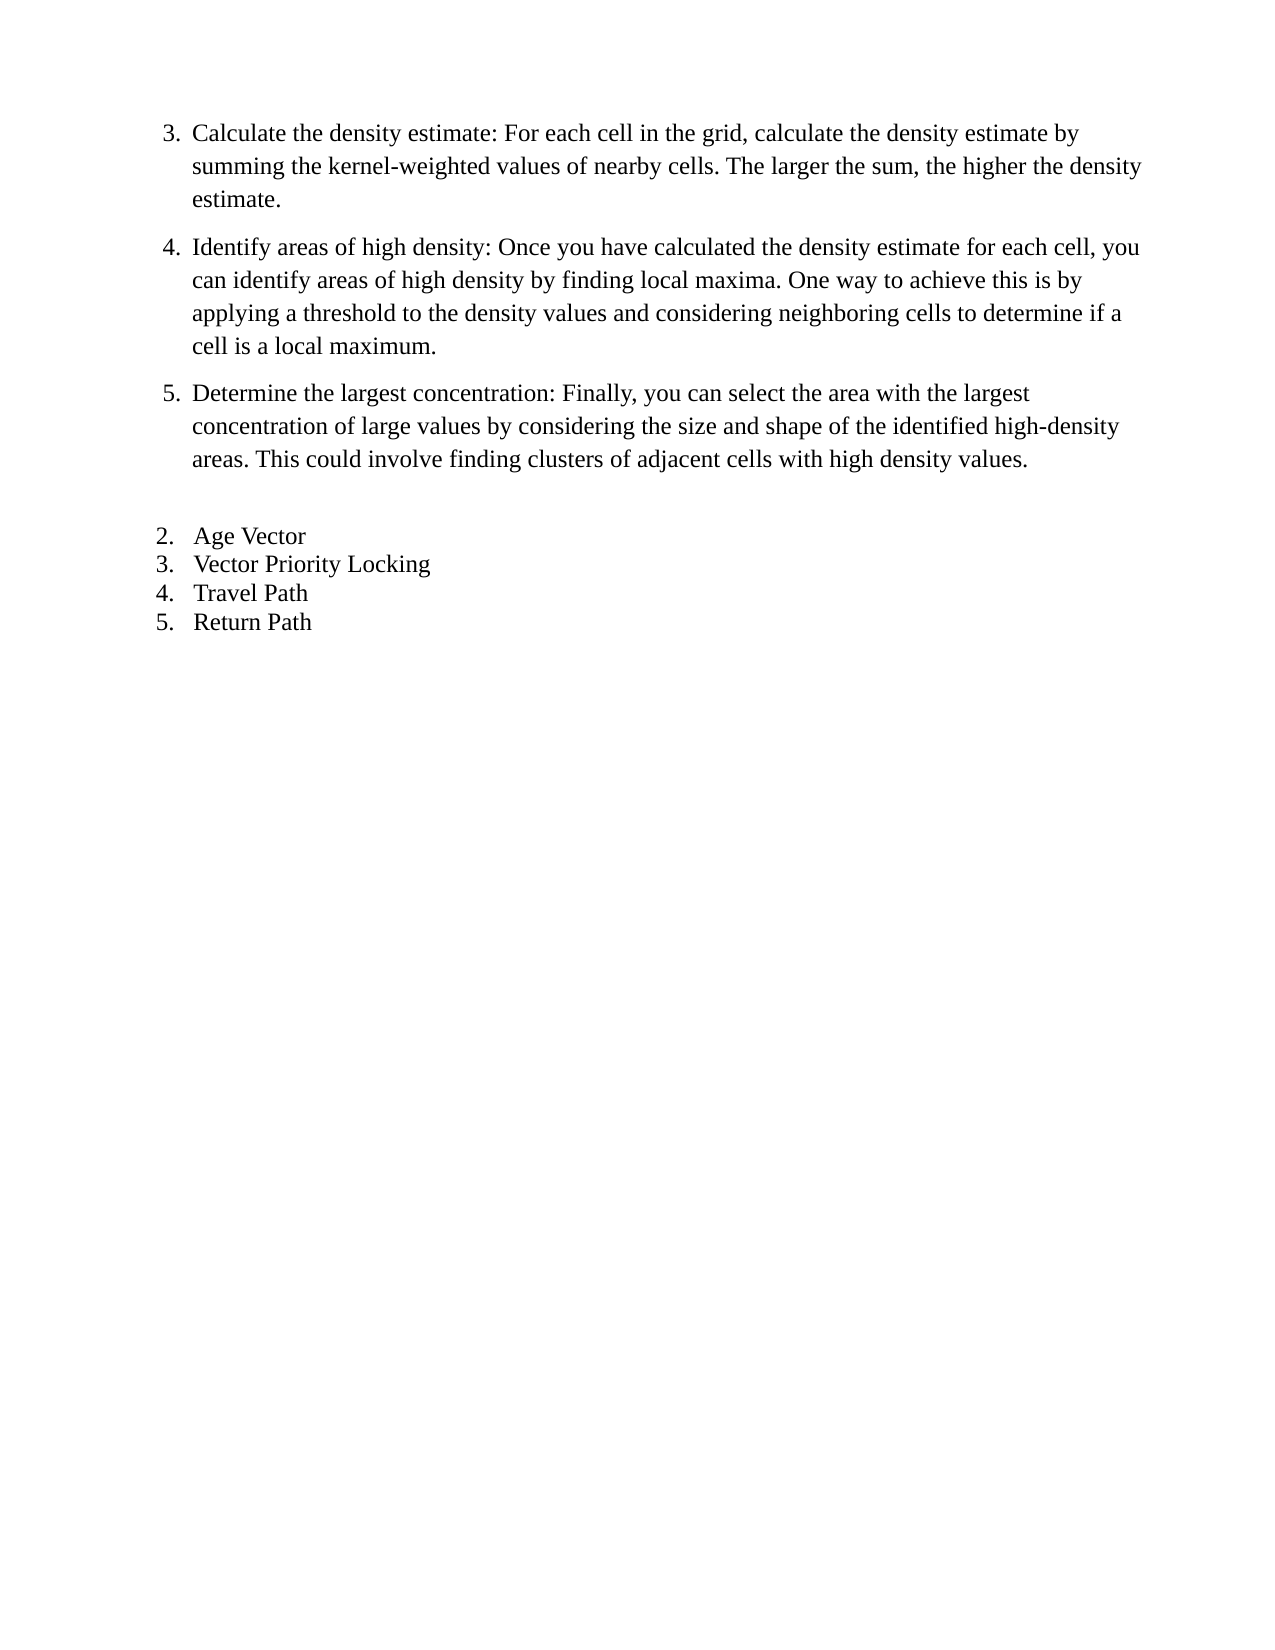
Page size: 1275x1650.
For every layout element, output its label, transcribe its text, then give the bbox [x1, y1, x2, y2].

list Return Path [156, 607, 1157, 636]
list Vector Priority Locking [156, 549, 1157, 578]
list Determine the largest concentration: Finally, you can select the area with the largest concentration of large values by considering the size and shape of the identified high-density areas. This could involve finding clusters of adjacent cells with high density values. [162, 378, 1157, 473]
list Identify areas of high density: Once you have calculated the density estimate for each cell, you can identify areas of high density by finding local maxima. One way to achieve this is by applying a threshold to the density values and considering neighboring cells to determine if a cell is a local maximum. [162, 232, 1157, 359]
list Calculate the density estimate: For each cell in the grid, calculate the density estimate by summing the kernel-weighted values of nearby cells. The larger the sum, the higher the density estimate. [162, 118, 1157, 213]
list Age Vector [156, 521, 1157, 549]
list Travel Path [156, 578, 1157, 607]
